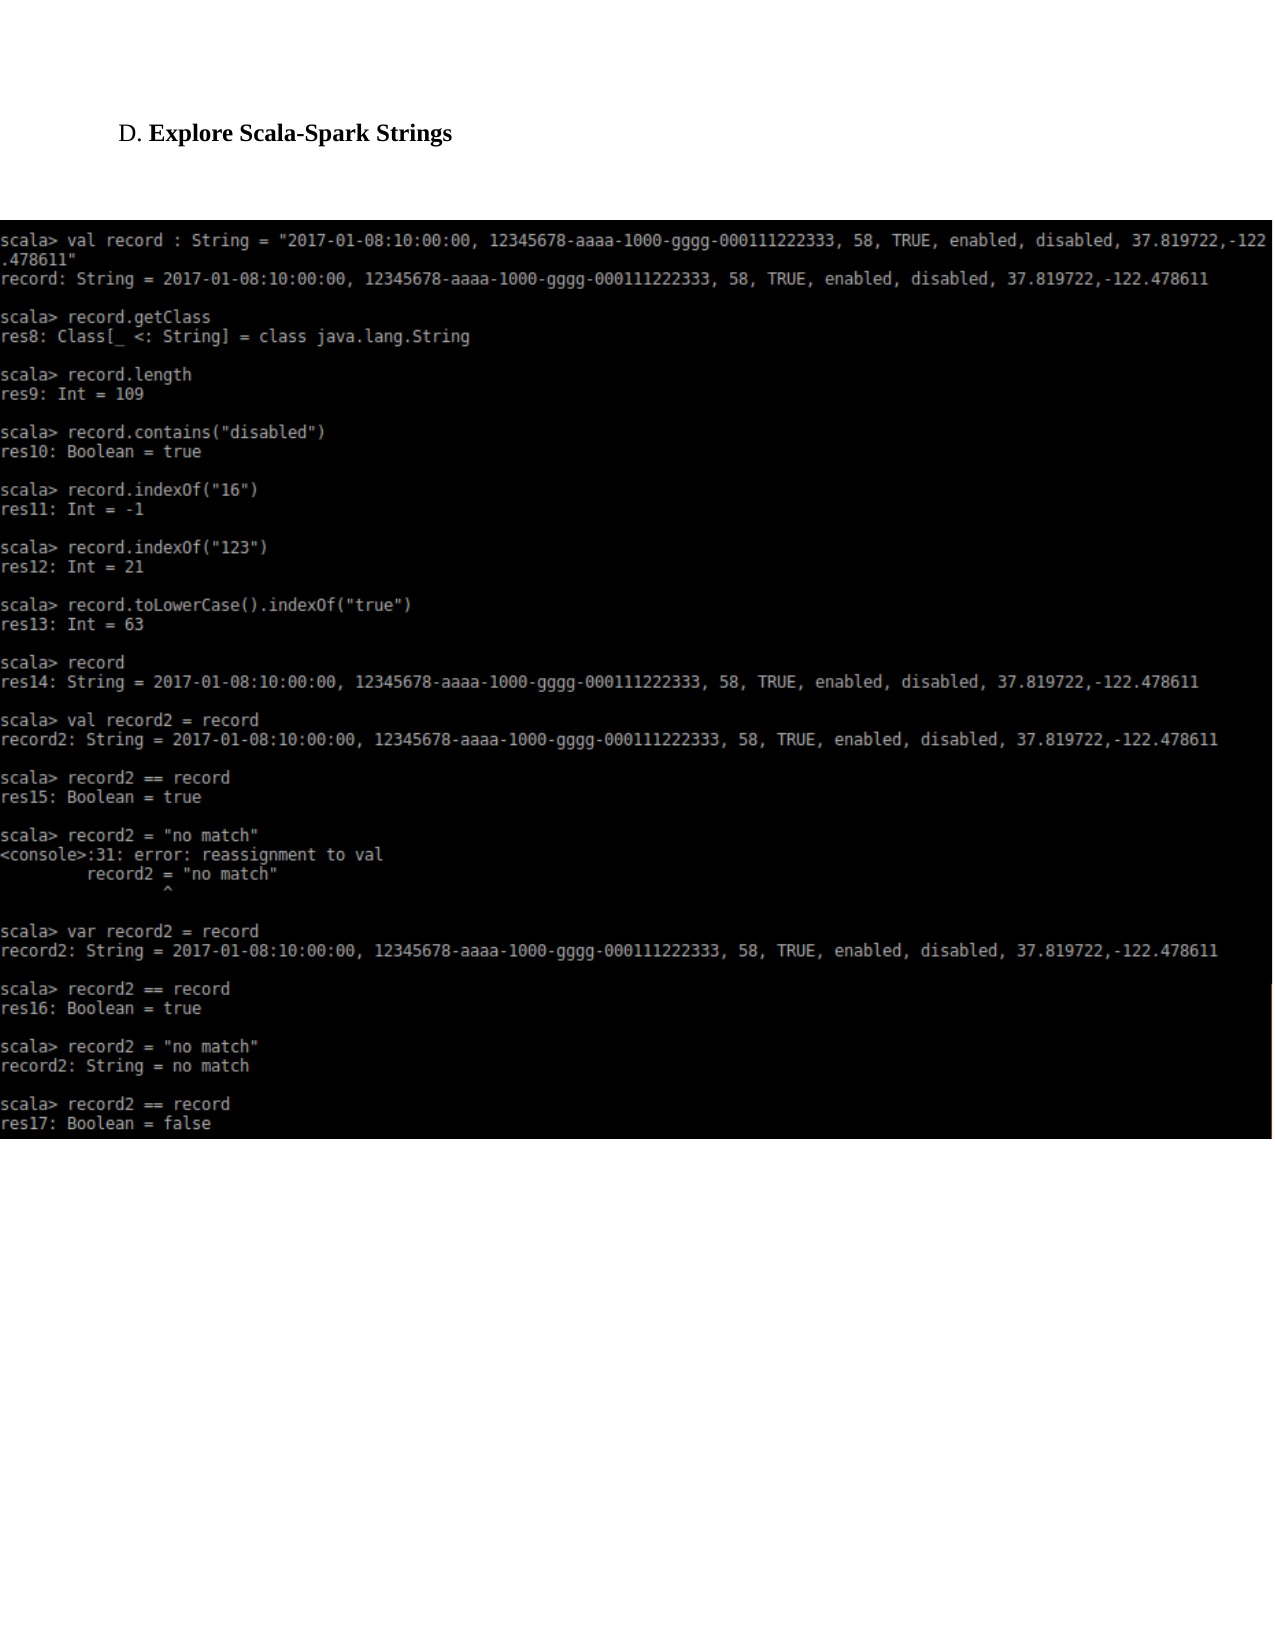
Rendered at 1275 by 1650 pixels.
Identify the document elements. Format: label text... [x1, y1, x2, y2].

text D. Explore Scala-Spark Strings [118, 118, 1157, 147]
picture [0, 220, 1273, 1139]
